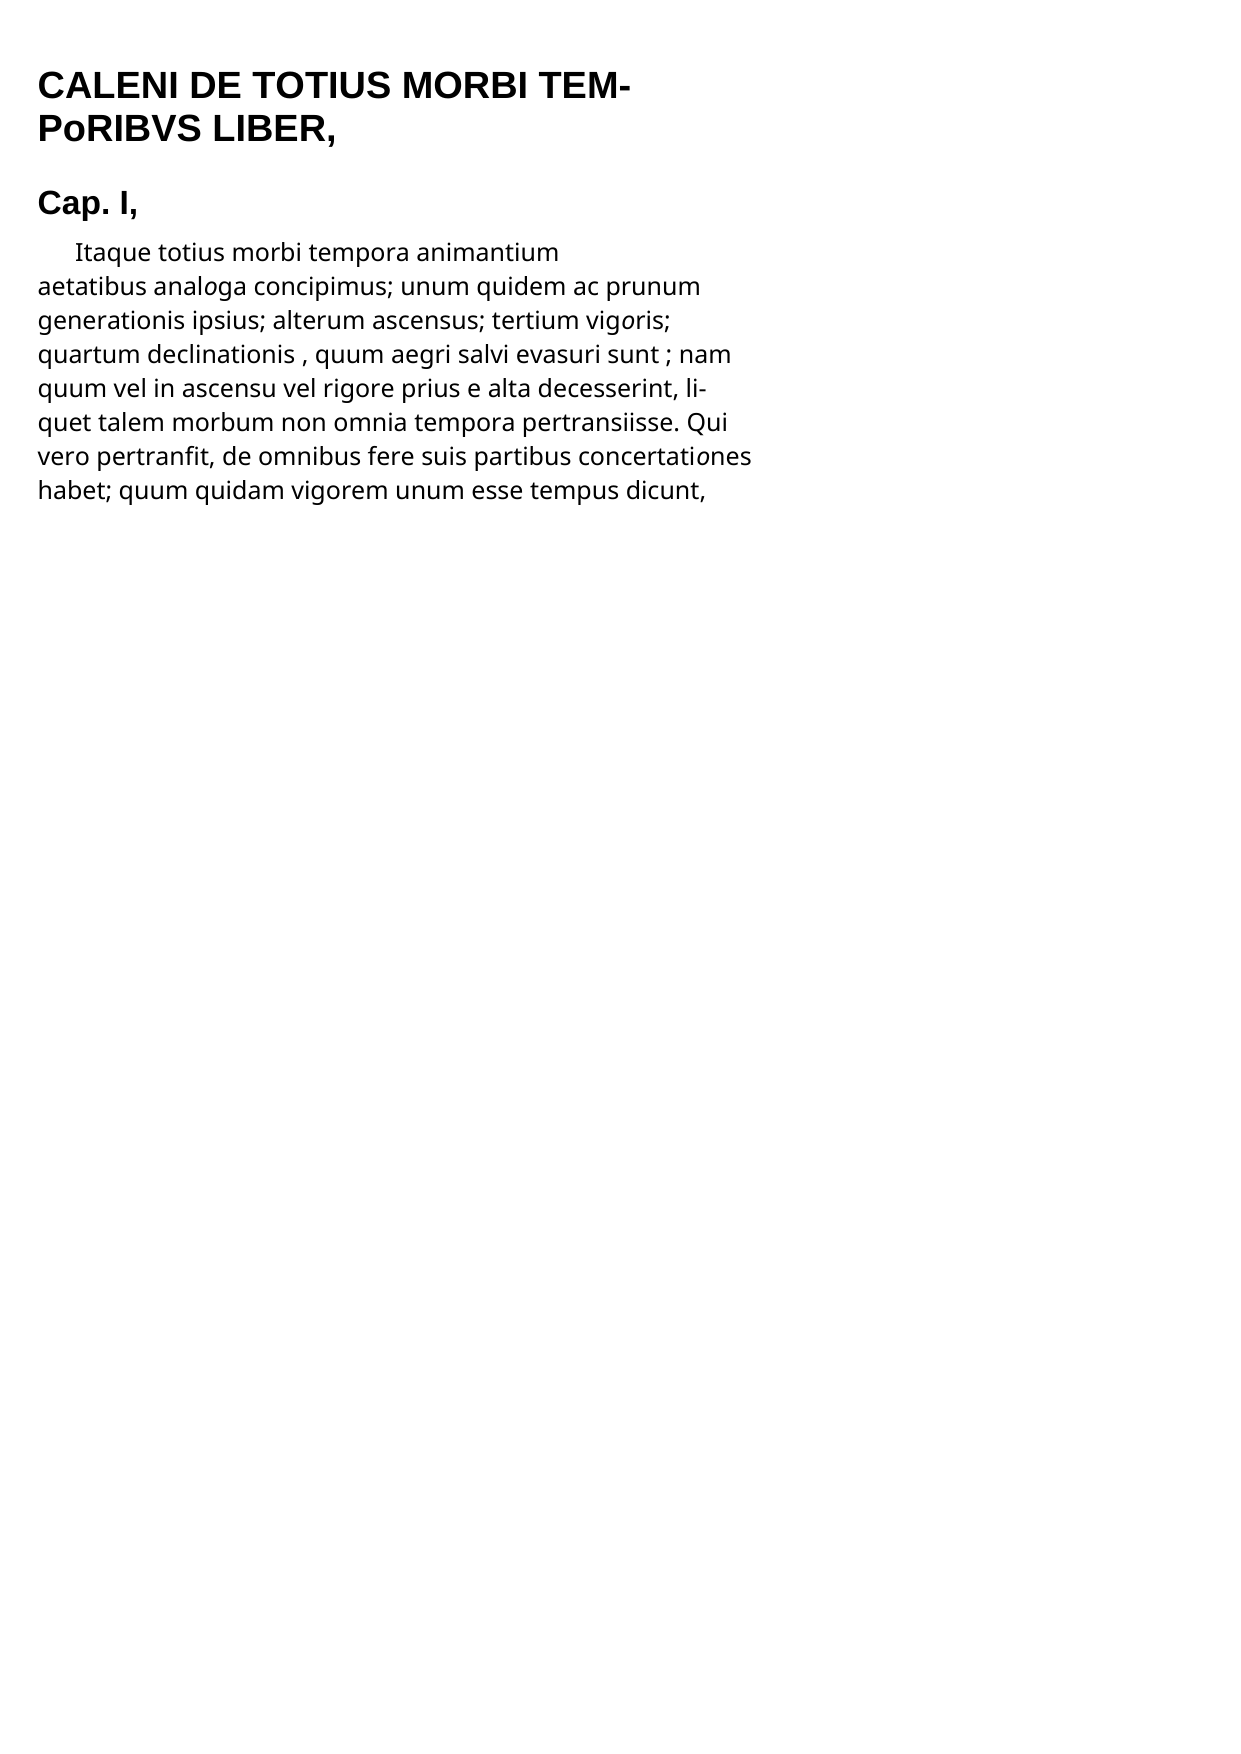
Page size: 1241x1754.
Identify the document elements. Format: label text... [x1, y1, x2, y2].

text Itaque totius morbi tempora animantium aetatibus analoga concipimus; unum quidem ac prunum generationis ipsius; alterum ascensus; tertium vigoris; quartum declinationis , quum aegri salvi evasuri sunt ; nam quum vel in ascensu vel rigore prius e alta decesserint, li- quet talem morbum non omnia tempora pertransiisse. Qui vero pertranfit, de omnibus fere suis partibus concertationes habet; quum quidam vigorem unum esse tempus dicunt, [37, 234, 1203, 507]
subtitle Cap. I, [37, 183, 1203, 222]
subtitle CALENI DE TOTIUS MORBI TEM- PoRIBVS LIBER, [37, 62, 1203, 150]
